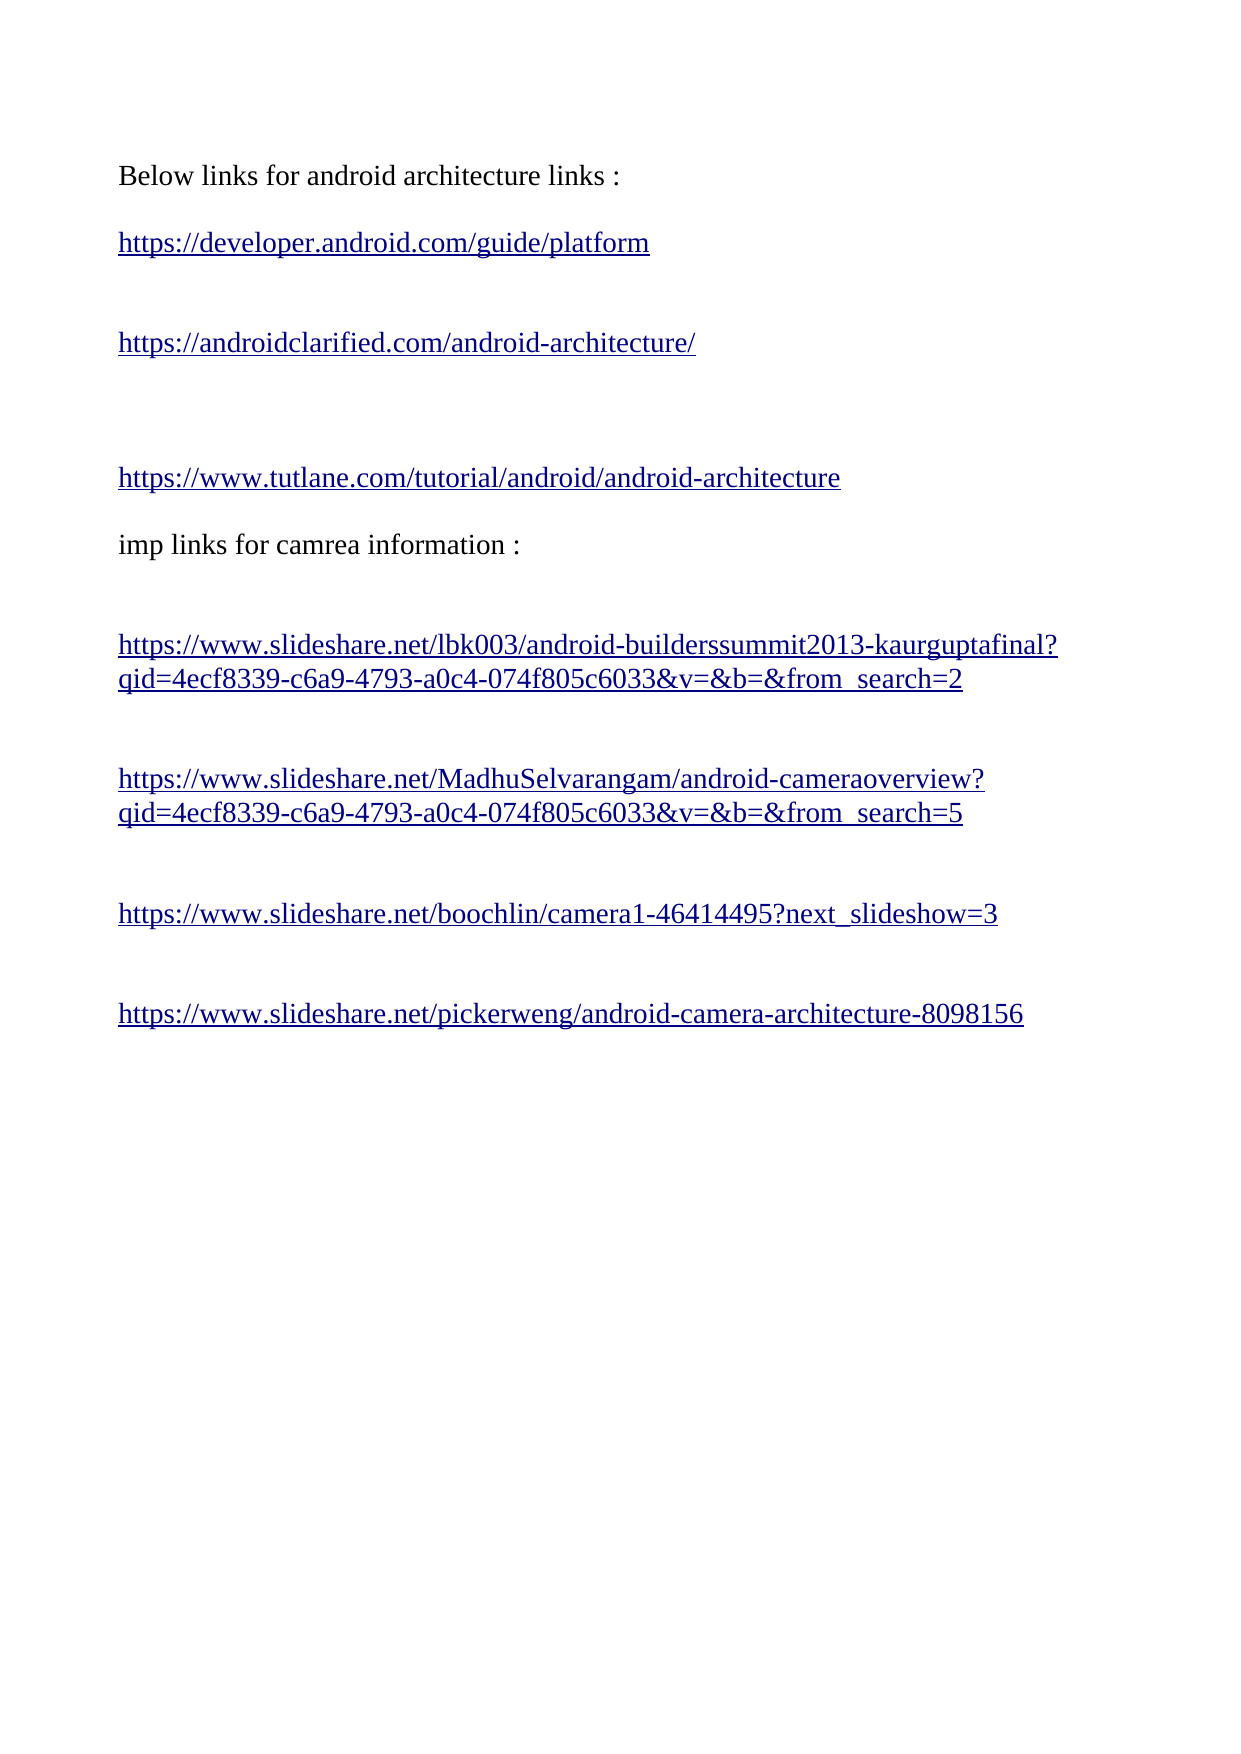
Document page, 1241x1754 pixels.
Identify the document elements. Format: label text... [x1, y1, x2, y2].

list Below links for android architecture links : [118, 158, 1122, 191]
list https://www.tutlane.com/tutorial/android/android-architecture [118, 460, 1122, 493]
list imp links for camrea information : [118, 527, 1122, 560]
list https://www.slideshare.net/pickerweng/android-camera-architecture-8098156 [118, 996, 1122, 1030]
list https://www.slideshare.net/lbk003/android-builderssummit2013-kaurguptafinal?qid=4ecf8339-c6a9-4793-a0c4-074f805c6033&v=&b=&from_search=2 [118, 627, 1122, 694]
list https://developer.android.com/guide/platform [118, 225, 1122, 258]
list https://www.slideshare.net/MadhuSelvarangam/android-cameraoverview?qid=4ecf8339-c6a9-4793-a0c4-074f805c6033&v=&b=&from_search=5 [118, 762, 1122, 829]
list https://androidclarified.com/android-architecture/ [118, 326, 1122, 359]
list https://www.slideshare.net/boochlin/camera1-46414495?next_slideshow=3 [118, 896, 1122, 929]
